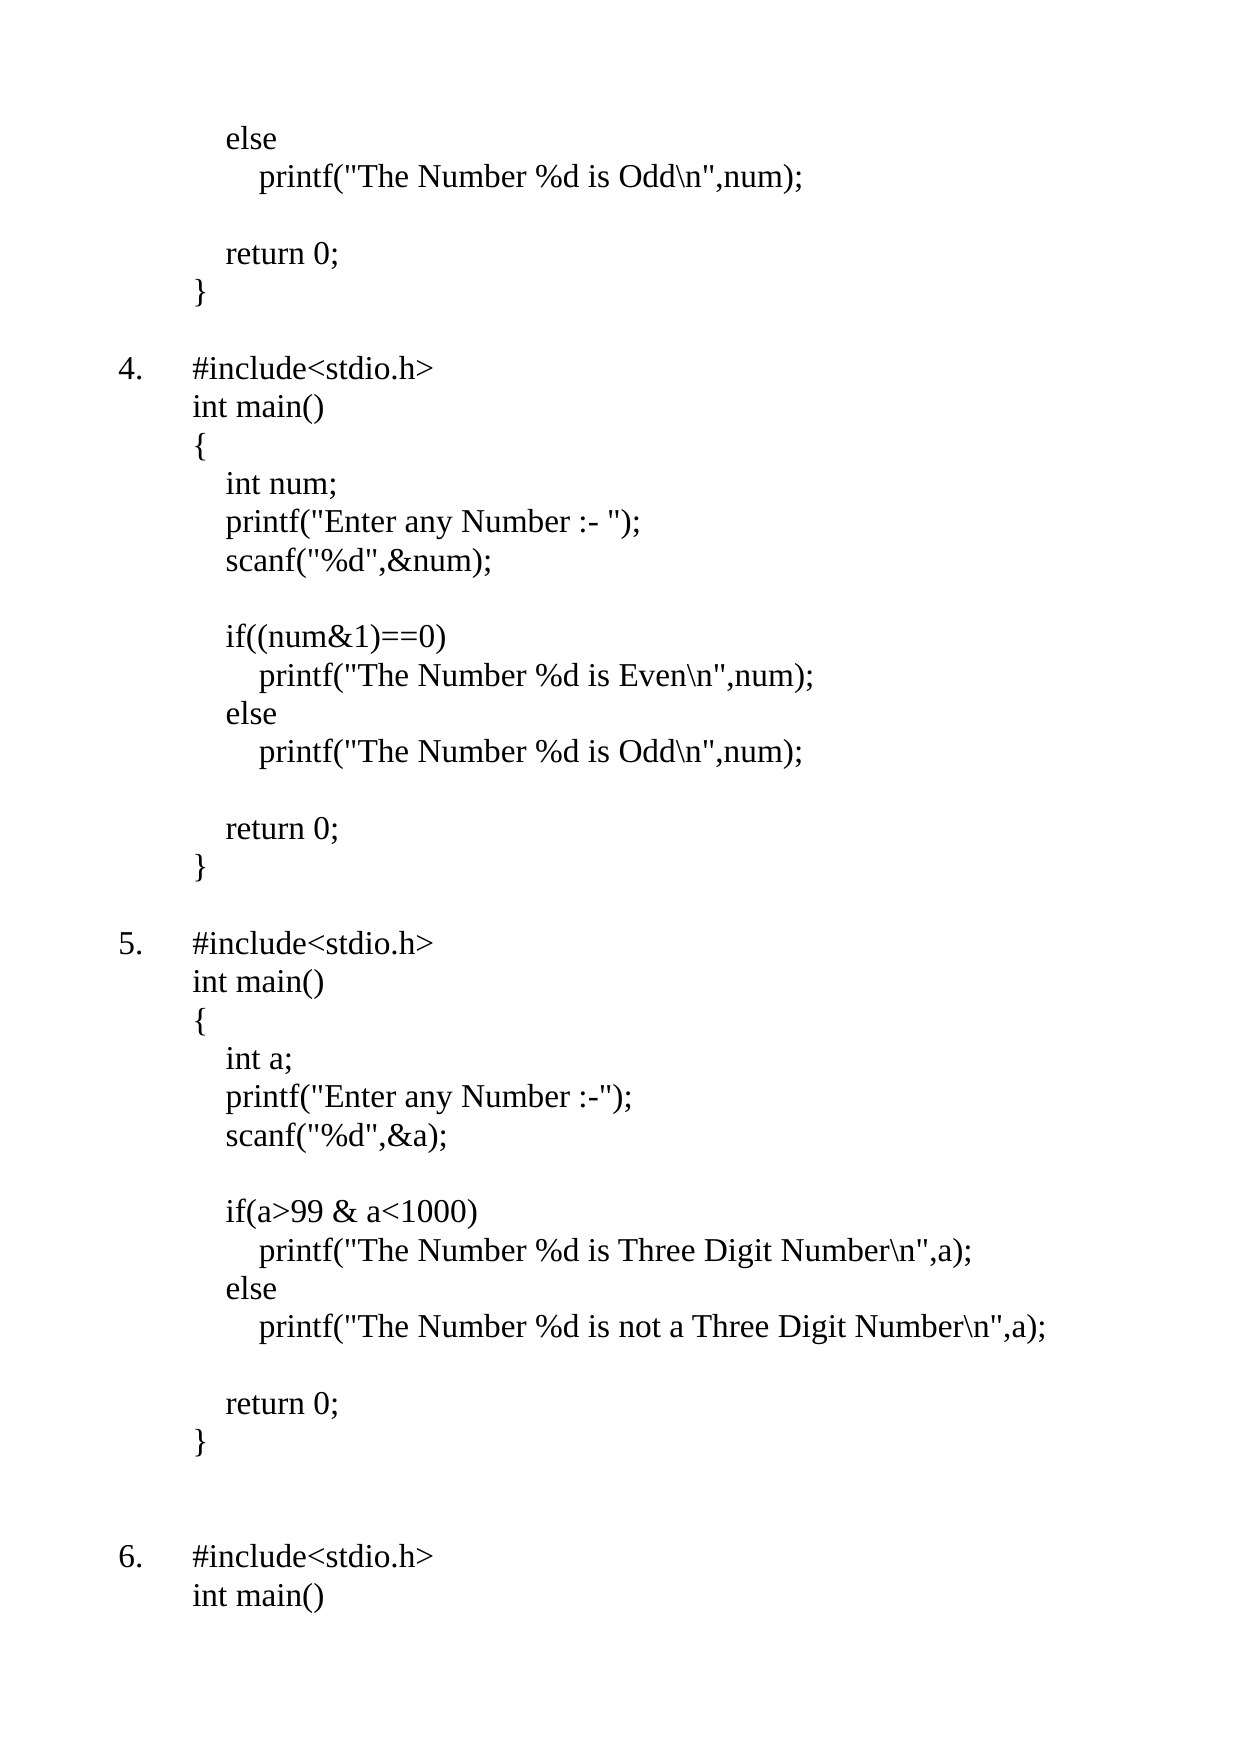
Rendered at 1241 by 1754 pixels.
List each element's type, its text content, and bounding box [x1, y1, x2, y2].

text { [118, 425, 1122, 463]
text 6. #include<stdio.h> [118, 1536, 1122, 1575]
text { [118, 1000, 1122, 1038]
text return 0; [118, 808, 1122, 846]
text return 0; [118, 1383, 1122, 1421]
text else [118, 1268, 1122, 1306]
text if((num&1)==0) [118, 616, 1122, 655]
text } [118, 1421, 1122, 1460]
text } [118, 271, 1122, 310]
text if(a>99 & a<1000) [118, 1191, 1122, 1230]
text printf("The Number %d is Odd\n",num); [118, 156, 1122, 195]
text printf("Enter any Number :- "); [118, 501, 1122, 540]
text scanf("%d",&a); [118, 1115, 1122, 1153]
text printf("The Number %d is Even\n",num); [118, 655, 1122, 693]
text else [118, 118, 1122, 156]
text } [118, 846, 1122, 885]
text 5. #include<stdio.h> [118, 923, 1122, 961]
text scanf("%d",&num); [118, 540, 1122, 578]
text else [118, 693, 1122, 731]
text printf("The Number %d is Three Digit Number\n",a); [118, 1230, 1122, 1268]
text 4. #include<stdio.h> [118, 348, 1122, 386]
text int main() [118, 386, 1122, 425]
text printf("The Number %d is Odd\n",num); [118, 731, 1122, 770]
text printf("The Number %d is not a Three Digit Number\n",a); [118, 1306, 1122, 1345]
text return 0; [118, 233, 1122, 271]
text int a; [118, 1038, 1122, 1076]
text printf("Enter any Number :-"); [118, 1076, 1122, 1115]
text int main() [118, 961, 1122, 1000]
text int num; [118, 463, 1122, 501]
text int main() [118, 1575, 1122, 1613]
